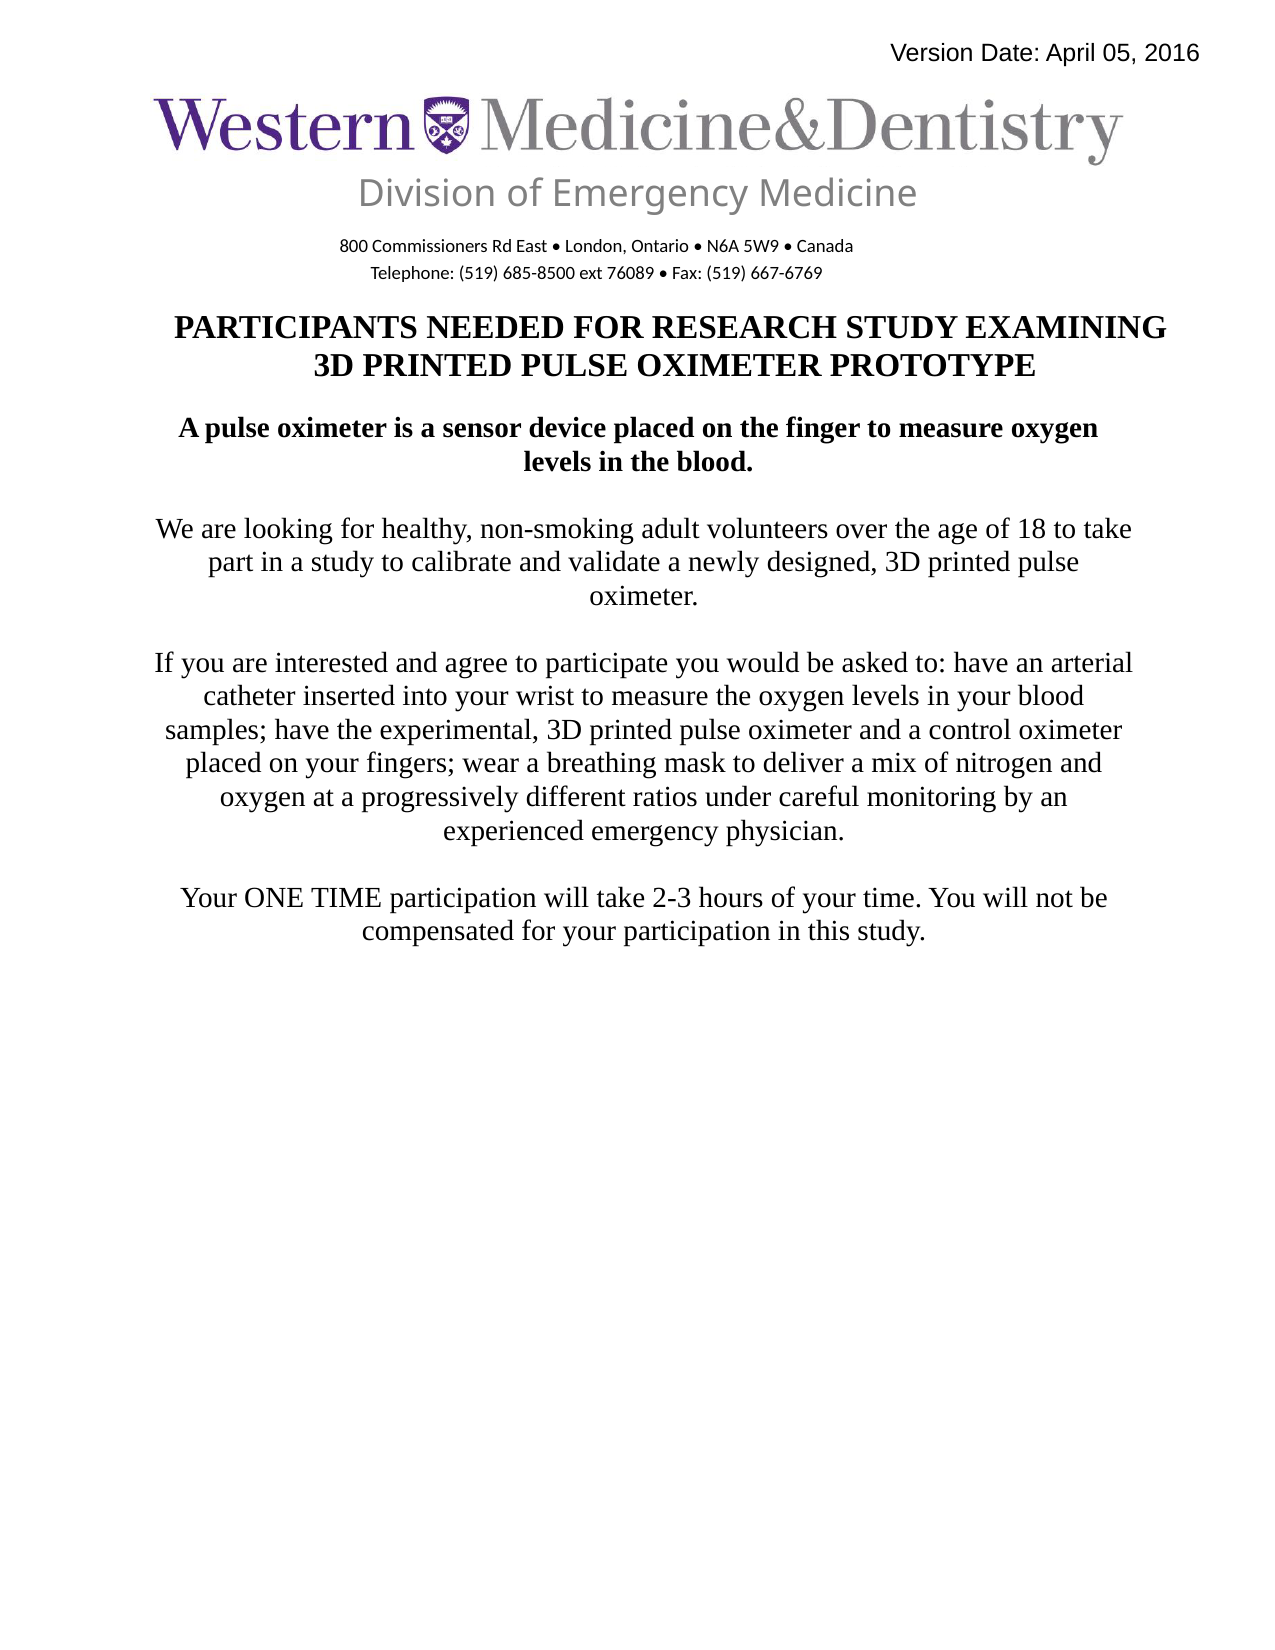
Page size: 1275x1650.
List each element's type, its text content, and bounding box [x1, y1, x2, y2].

text A pulse oximeter is a sensor device placed on the finger to measure oxygen levels in the blood. [150, 410, 1127, 477]
text We are looking for healthy, non-smoking adult volunteers over the age of 18 to take part in a study to calibrate and validate a newly designed, 3D printed pulse oximeter. [150, 511, 1137, 611]
text PARTICIPANTS NEEDED FOR RESEARCH STUDY EXAMINING [150, 307, 1200, 345]
text 3D PRINTED PULSE OXIMETER PROTOTYPE [150, 345, 1200, 384]
text If you are interested and agree to participate you would be asked to: have an arterial catheter inserted into your wrist to measure the oxygen levels in your blood samples; have the experimental, 3D printed pulse oximeter and a control oximeter placed on your fingers; wear a breathing mask to deliver a mix of nitrogen and oxygen at a progressively different ratios under careful monitoring by an experienced emergency physician. [150, 645, 1137, 846]
text Division of Emergency Medicine [150, 167, 1125, 218]
text Your ONE TIME participation will take 2-3 hours of your time. You will not be compensated for your participation in this study. [150, 880, 1137, 947]
